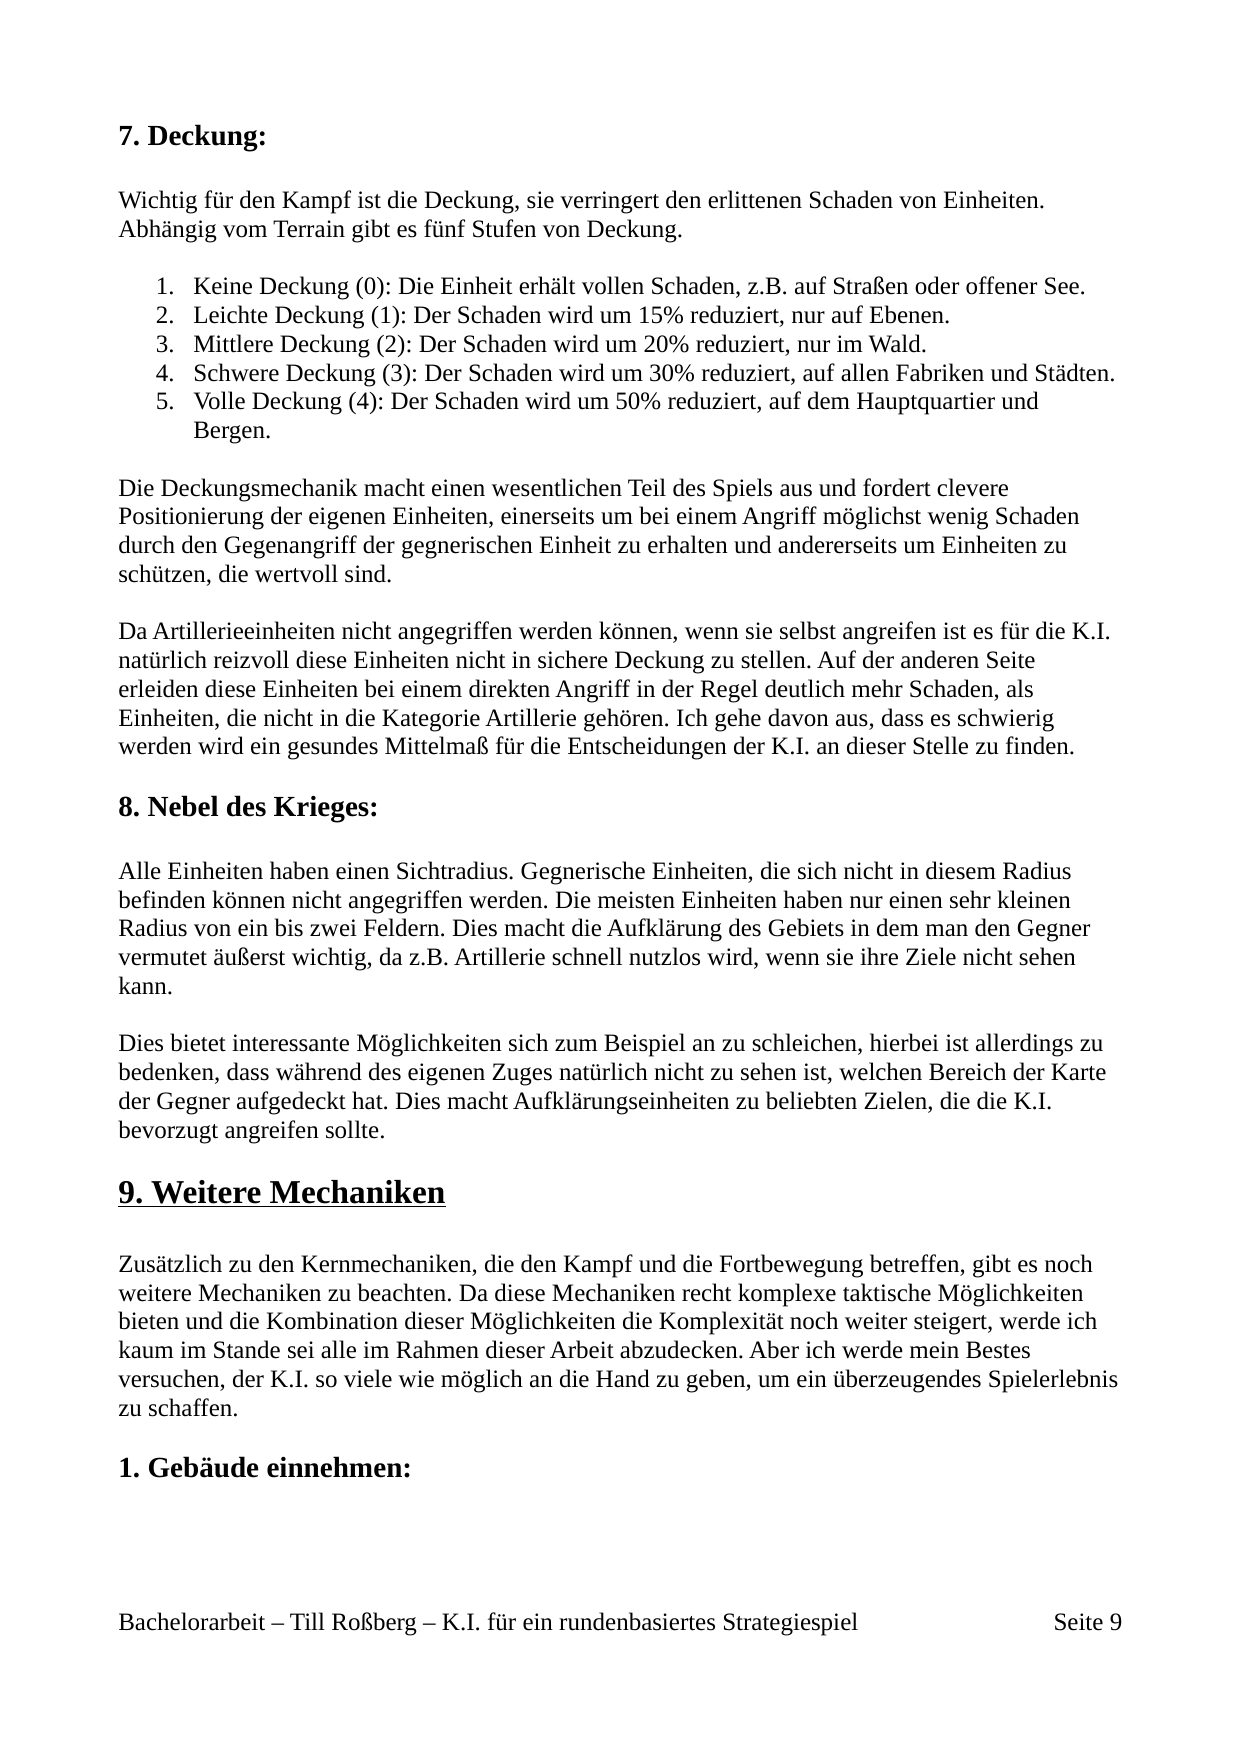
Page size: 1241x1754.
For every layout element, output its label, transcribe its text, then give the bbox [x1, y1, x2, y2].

text 1. Gebäude einnehmen: [118, 1450, 1122, 1484]
text 9. Weitere Mechaniken [118, 1172, 1122, 1211]
text Zusätzlich zu den Kernmechaniken, die den Kampf und die Fortbewegung betreffen, gibt es noch weitere Mechaniken zu beachten. Da diese Mechaniken recht komplexe taktische Möglichkeiten bieten und die Kombination dieser Möglichkeiten die Komplexität noch weiter steigert, werde ich kaum im Stande sei alle im Rahmen dieser Arbeit abzudecken. Aber ich werde mein Bestes versuchen, der K.I. so viele wie möglich an die Hand zu geben, um ein überzeugendes Spielerlebnis zu schaffen. [118, 1249, 1122, 1421]
list Leichte Deckung (1): Der Schaden wird um 15% reduziert, nur auf Ebenen. [156, 300, 1122, 329]
text Alle Einheiten haben einen Sichtradius. Gegnerische Einheiten, die sich nicht in diesem Radius befinden können nicht angegriffen werden. Die meisten Einheiten haben nur einen sehr kleinen Radius von ein bis zwei Feldern. Dies macht die Aufklärung des Gebiets in dem man den Gegner vermutet äußerst wichtig, da z.B. Artillerie schnell nutzlos wird, wenn sie ihre Ziele nicht sehen kann. [118, 856, 1122, 1000]
list Volle Deckung (4): Der Schaden wird um 50% reduziert, auf dem Hauptquartier und Bergen. [156, 386, 1122, 444]
text 7. Deckung: [118, 118, 1122, 152]
text Die Deckungsmechanik macht einen wesentlichen Teil des Spiels aus und fordert clevere Positionierung der eigenen Einheiten, einerseits um bei einem Angriff möglichst wenig Schaden durch den Gegenangriff der gegnerischen Einheit zu erhalten und andererseits um Einheiten zu schützen, die wertvoll sind. [118, 473, 1122, 588]
list Mittlere Deckung (2): Der Schaden wird um 20% reduziert, nur im Wald. [156, 329, 1122, 358]
text Dies bietet interessante Möglichkeiten sich zum Beispiel an zu schleichen, hierbei ist allerdings zu bedenken, dass während des eigenen Zuges natürlich nicht zu sehen ist, welchen Bereich der Karte der Gegner aufgedeckt hat. Dies macht Aufklärungseinheiten zu beliebten Zielen, die die K.I. bevorzugt angreifen sollte. [118, 1028, 1122, 1143]
text Da Artillerieeinheiten nicht angegriffen werden können, wenn sie selbst angreifen ist es für die K.I. natürlich reizvoll diese Einheiten nicht in sichere Deckung zu stellen. Auf der anderen Seite erleiden diese Einheiten bei einem direkten Angriff in der Regel deutlich mehr Schaden, als Einheiten, die nicht in die Kategorie Artillerie gehören. Ich gehe davon aus, dass es schwierig werden wird ein gesundes Mittelmaß für die Entscheidungen der K.I. an dieser Stelle zu finden. [118, 616, 1122, 760]
list Schwere Deckung (3): Der Schaden wird um 30% reduziert, auf allen Fabriken und Städten. [156, 358, 1122, 386]
text Wichtig für den Kampf ist die Deckung, sie verringert den erlittenen Schaden von Einheiten. Abhängig vom Terrain gibt es fünf Stufen von Deckung. [118, 185, 1122, 243]
text 8. Nebel des Krieges: [118, 789, 1122, 822]
list Keine Deckung (0): Die Einheit erhält vollen Schaden, z.B. auf Straßen oder offener See. [156, 271, 1122, 300]
